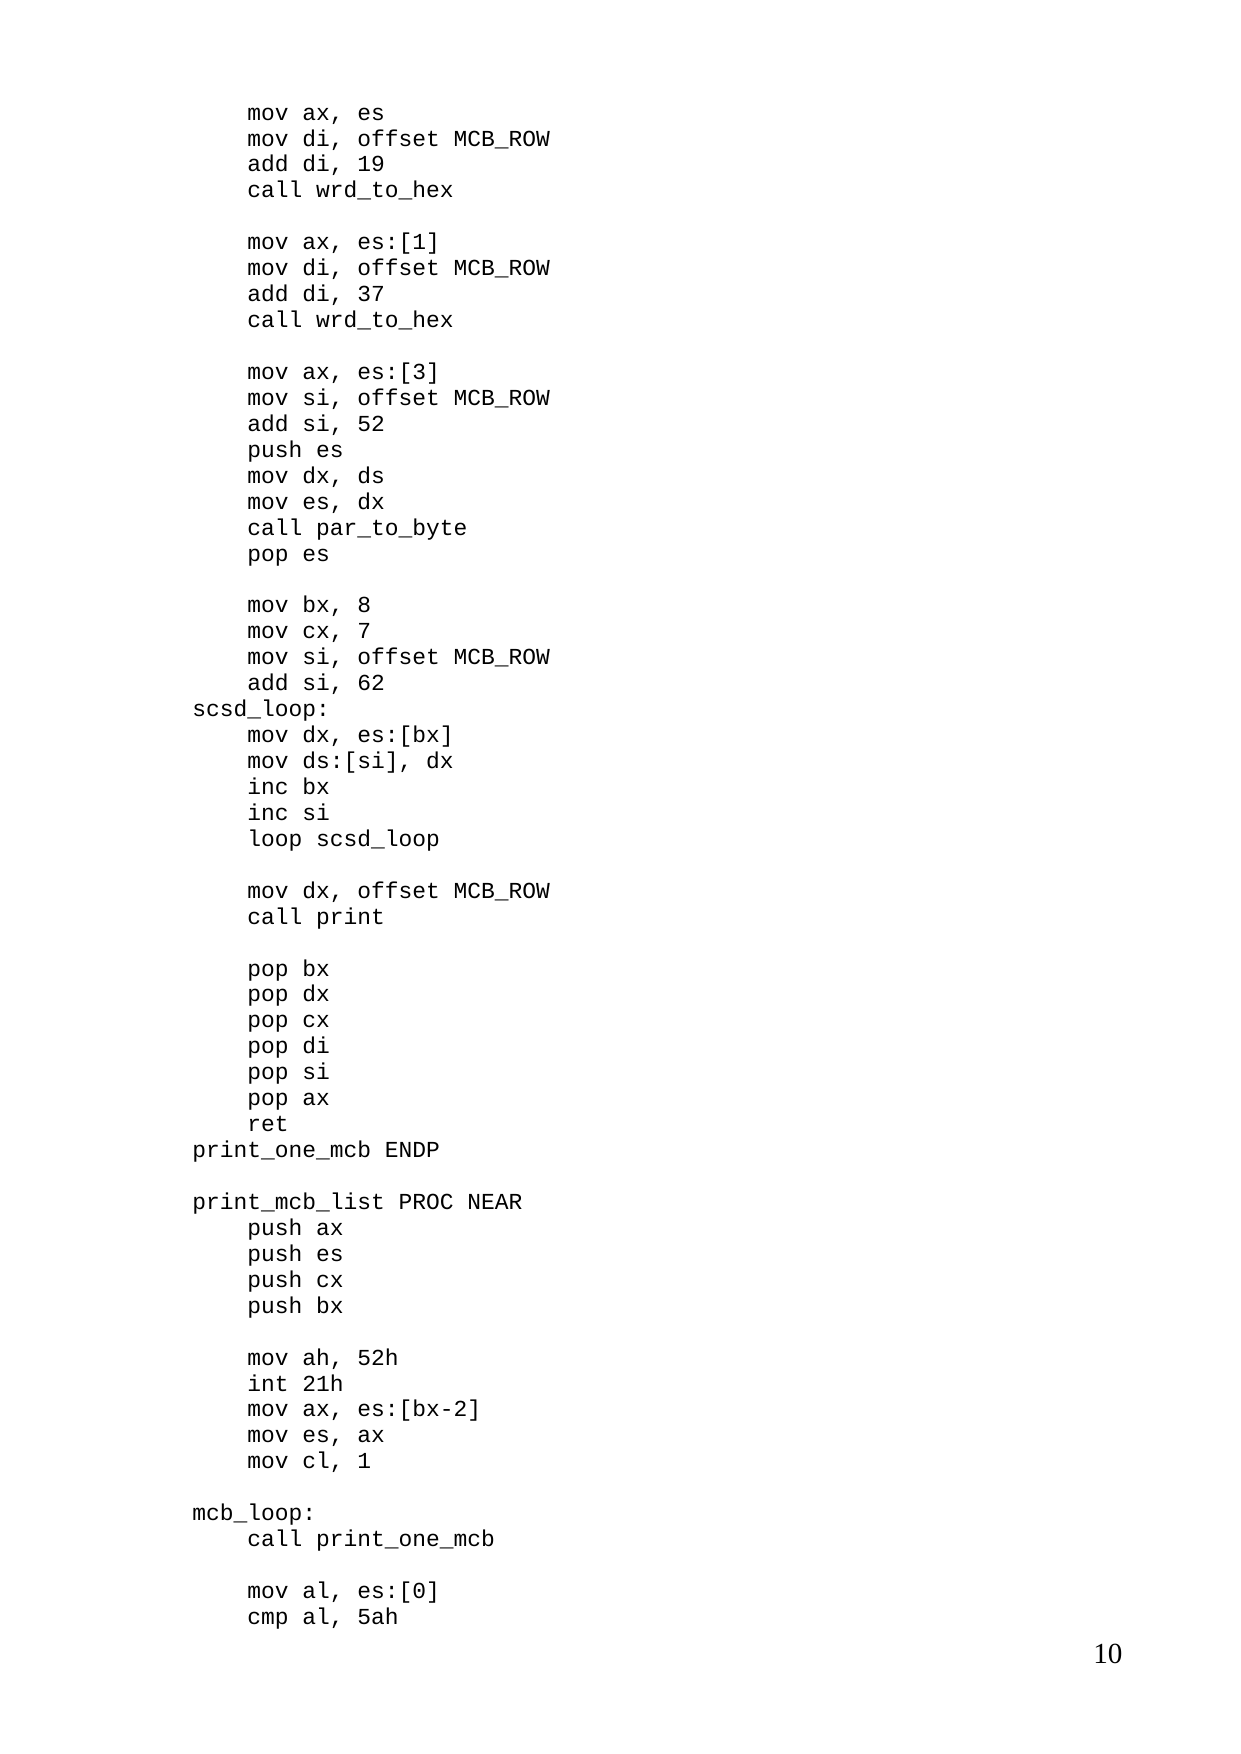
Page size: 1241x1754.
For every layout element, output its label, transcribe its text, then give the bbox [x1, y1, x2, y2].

text push bx [118, 1294, 1122, 1320]
text mov cl, 1 [118, 1450, 1122, 1476]
text mov si, offset MCB_ROW [118, 646, 1122, 672]
text mov si, offset MCB_ROW [118, 386, 1122, 412]
text mov es, dx [118, 490, 1122, 516]
text add si, 52 [118, 412, 1122, 438]
text inc bx [118, 775, 1122, 801]
text call par_to_byte [118, 516, 1122, 542]
text call wrd_to_hex [118, 308, 1122, 334]
text mov bx, 8 [118, 594, 1122, 620]
text mov cx, 7 [118, 620, 1122, 646]
text call print [118, 905, 1122, 931]
text scsd_loop: [118, 697, 1122, 723]
text int 21h [118, 1372, 1122, 1398]
text mov ax, es:[3] [118, 360, 1122, 386]
text mov ax, es [118, 101, 1122, 127]
text loop scsd_loop [118, 827, 1122, 853]
text push es [118, 1242, 1122, 1268]
text call wrd_to_hex [118, 179, 1122, 205]
text mov es, ax [118, 1424, 1122, 1450]
text print_mcb_list PROC NEAR [118, 1190, 1122, 1216]
text mov dx, ds [118, 464, 1122, 490]
text push es [118, 438, 1122, 464]
text call print_one_mcb [118, 1527, 1122, 1553]
text print_one_mcb ENDP [118, 1138, 1122, 1164]
text mov di, offset MCB_ROW [118, 257, 1122, 282]
text pop ax [118, 1087, 1122, 1112]
text pop si [118, 1061, 1122, 1087]
text pop es [118, 542, 1122, 568]
text mov di, offset MCB_ROW [118, 127, 1122, 153]
text push ax [118, 1216, 1122, 1242]
text ret [118, 1112, 1122, 1138]
text mov ah, 52h [118, 1346, 1122, 1372]
text mov ds:[si], dx [118, 749, 1122, 775]
text mov al, es:[0] [118, 1579, 1122, 1605]
text cmp al, 5ah [118, 1605, 1122, 1631]
text mov ax, es:[bx-2] [118, 1398, 1122, 1424]
text add si, 62 [118, 672, 1122, 697]
text mov ax, es:[1] [118, 231, 1122, 257]
text inc si [118, 801, 1122, 827]
text pop cx [118, 1009, 1122, 1035]
text mcb_loop: [118, 1502, 1122, 1527]
text pop bx [118, 957, 1122, 983]
text pop dx [118, 983, 1122, 1009]
text mov dx, es:[bx] [118, 723, 1122, 749]
text pop di [118, 1035, 1122, 1061]
text add di, 19 [118, 153, 1122, 179]
text mov dx, offset MCB_ROW [118, 879, 1122, 905]
text add di, 37 [118, 282, 1122, 308]
text push cx [118, 1268, 1122, 1294]
